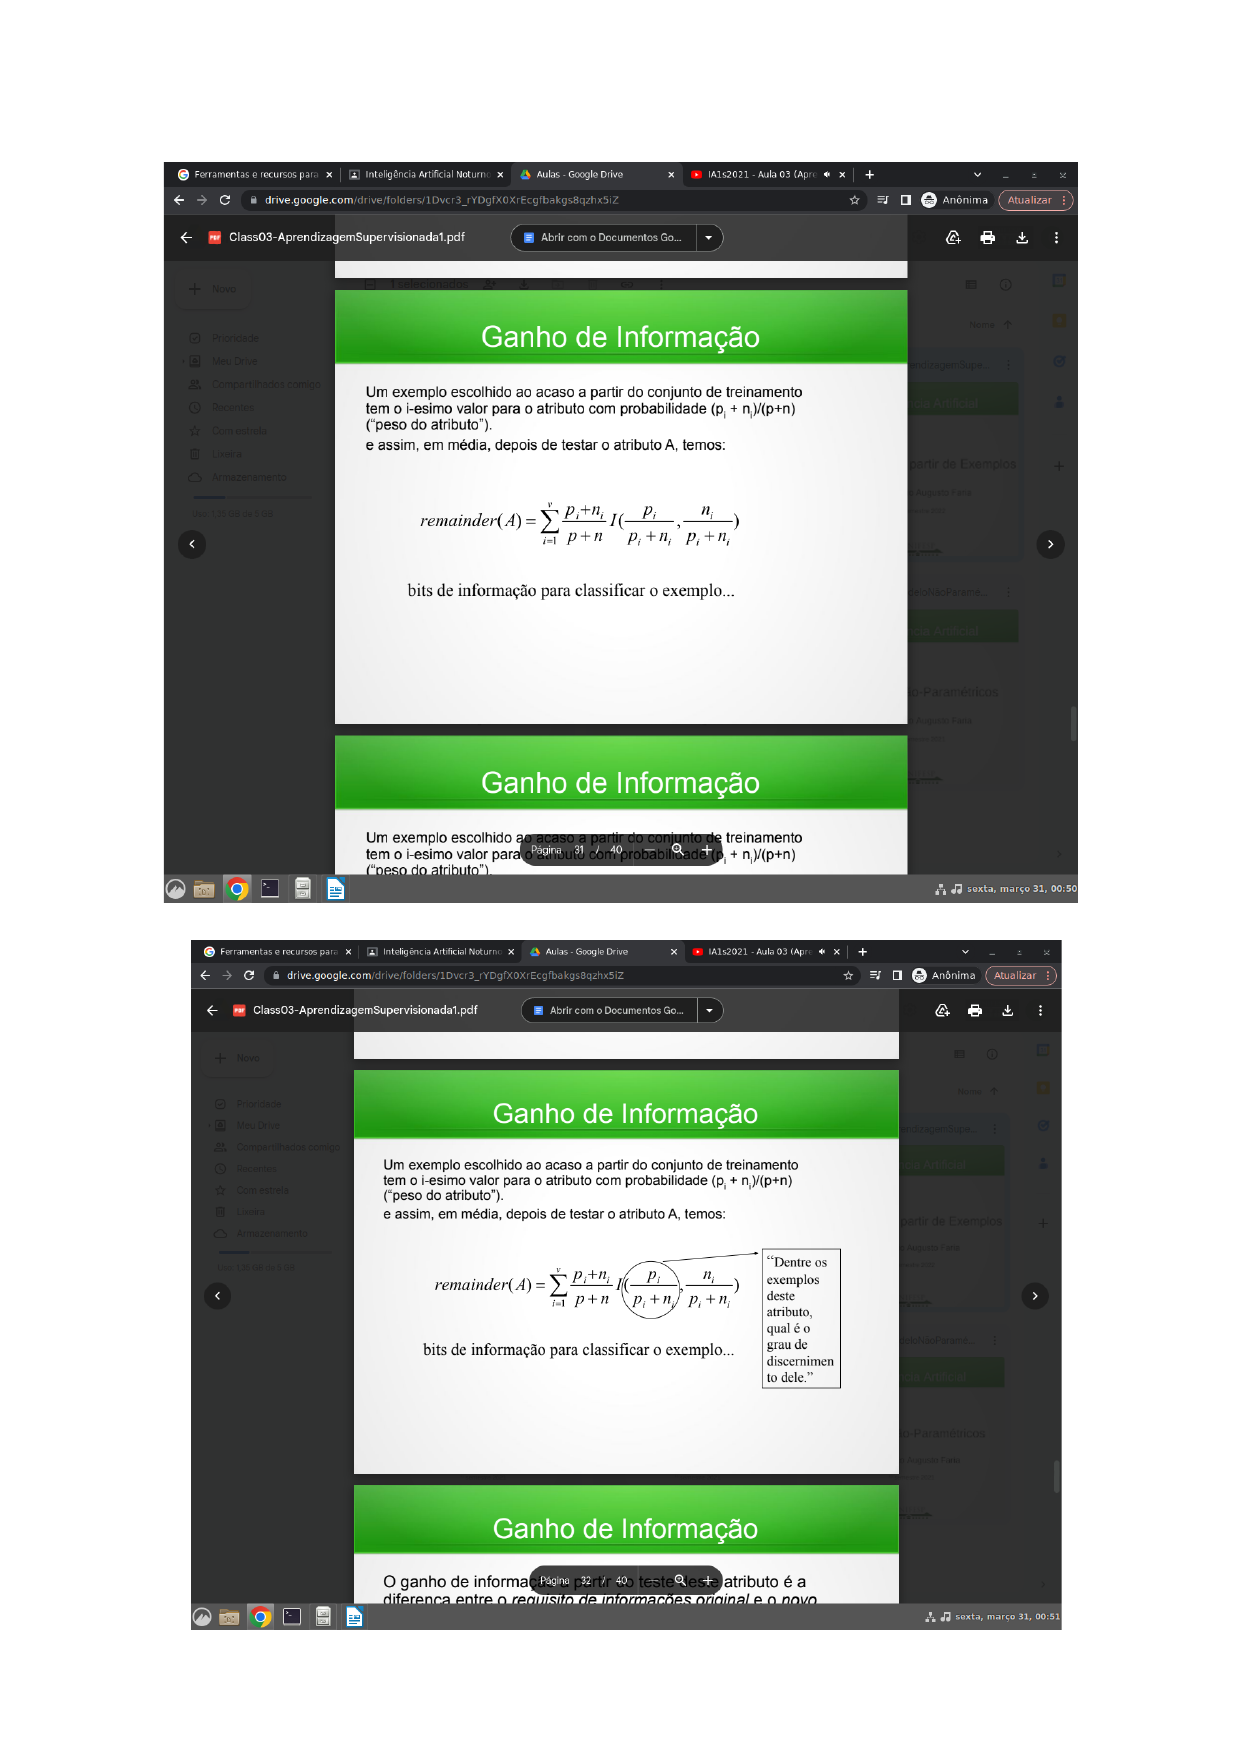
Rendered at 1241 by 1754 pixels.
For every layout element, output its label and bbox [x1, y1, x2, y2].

picture [191, 940, 1062, 1630]
picture [163, 162, 1078, 903]
